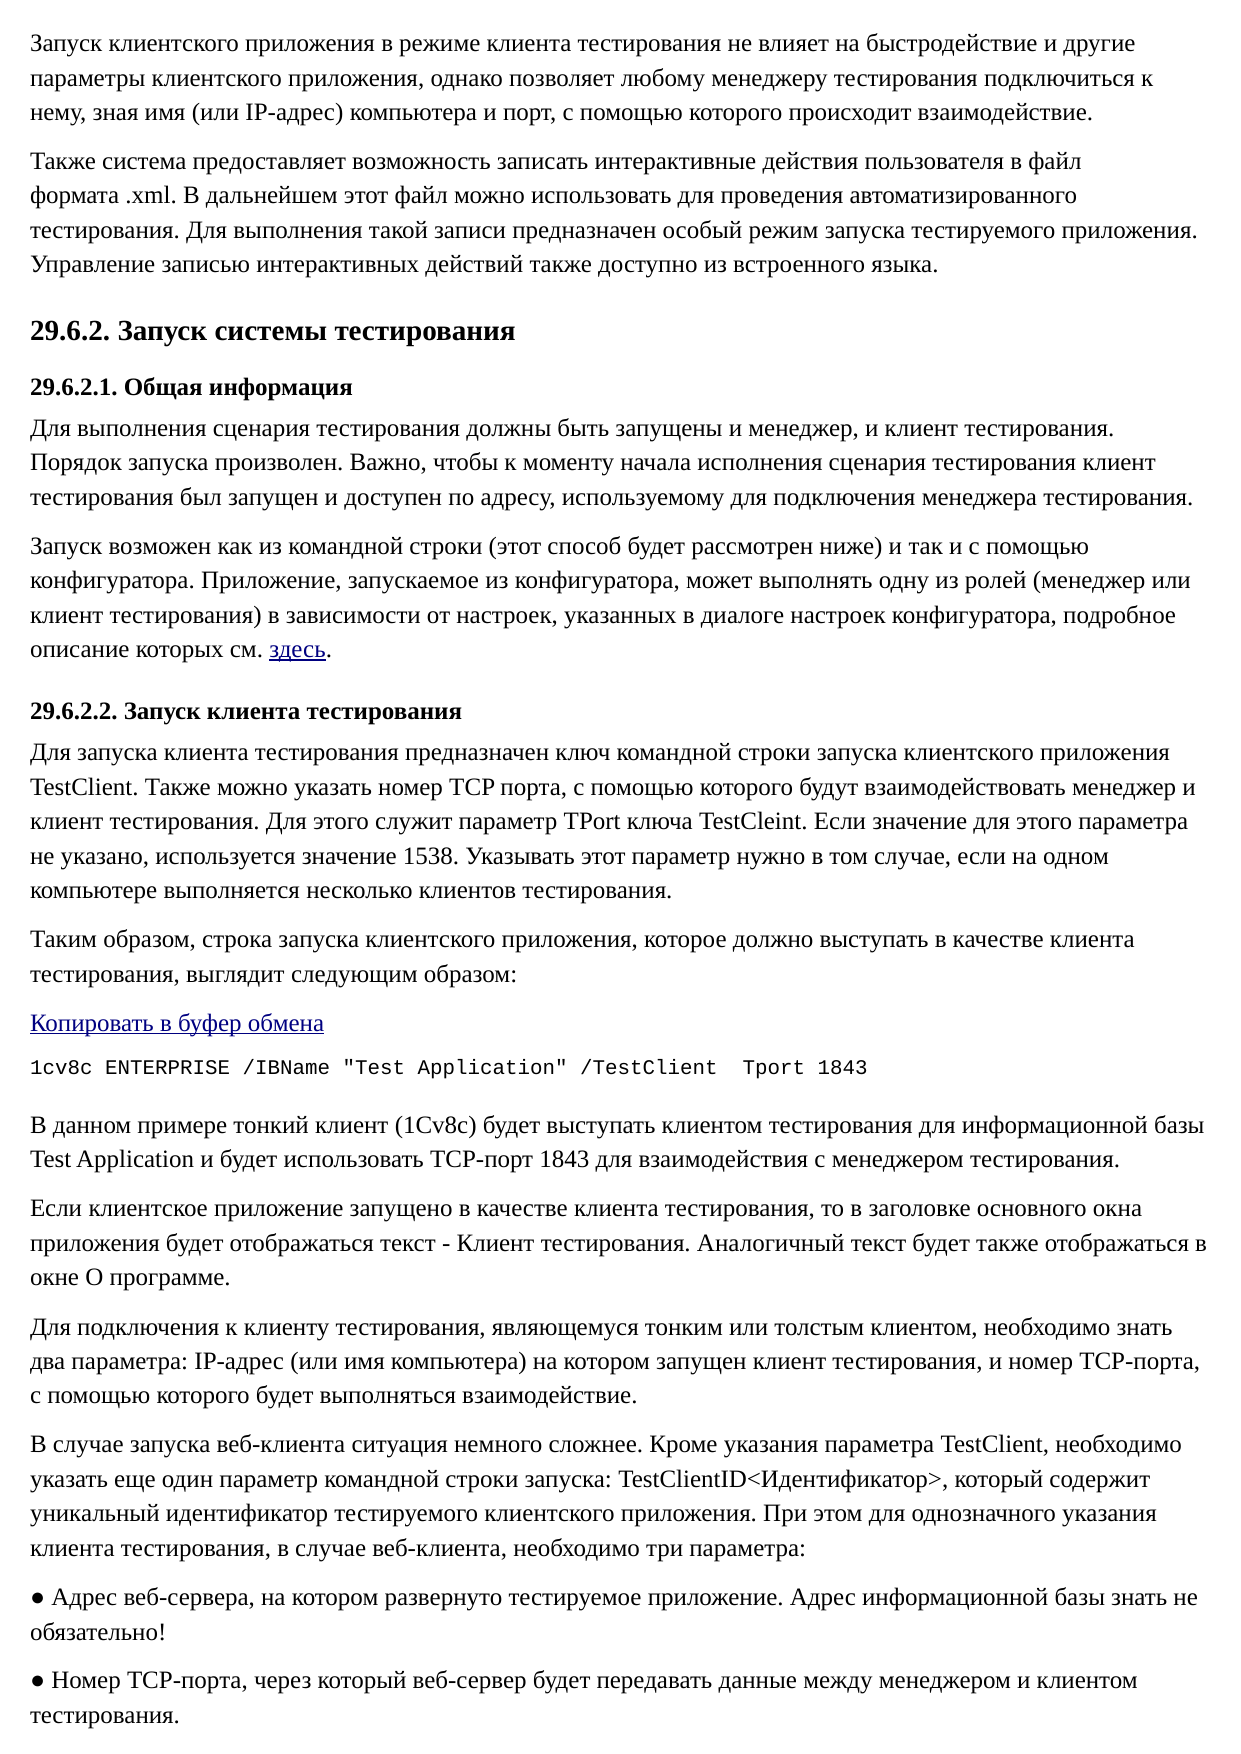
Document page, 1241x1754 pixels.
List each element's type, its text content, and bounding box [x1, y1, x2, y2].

text Также система предоставляет возможность записать интерактивные действия пользователя в файл формата .xml. В дальнейшем этот файл можно использовать для проведения автоматизированного тестирования. Для выполнения такой записи предназначен особый режим запуска тестируемого приложения. Управление записью интерактивных действий также доступно из встроенного языка. [30, 146, 1211, 278]
text Таким образом, строка запуска клиентского приложения, которое должно выступать в качестве клиента тестирования, выглядит следующим образом: [30, 924, 1211, 987]
subtitle 29.6.2.2. Запуск клиента тестирования [30, 696, 1211, 725]
text Для выполнения сценария тестирования должны быть запущены и менеджер, и клиент тестирования. Порядок запуска произволен. Важно, чтобы к моменту начала исполнения сценария тестирования клиент тестирования был запущен и доступен по адресу, используемому для подключения менеджера тестирования. [30, 413, 1211, 511]
text 1cv8c ENTERPRISE /IBName "Test Application" /TestClient Tport 1843 [30, 1057, 1211, 1081]
text Для запуска клиента тестирования предназначен ключ командной строки запуска клиентского приложения TestClient. Также можно указать номер TCP порта, с помощью которого будут взаимодействовать менеджер и клиент тестирования. Для этого служит параметр TPort ключа TestCleint. Если значение для этого параметра не указано, используется значение 1538. Указывать этот параметр нужно в том случае, если на одном компьютере выполняется несколько клиентов тестирования. [30, 737, 1211, 904]
text Если клиентское приложение запущено в качестве клиента тестирования, то в заголовке основного окна приложения будет отображаться текст ‑ Клиент тестирования. Аналогичный текст будет также отображаться в окне О программе. [30, 1193, 1211, 1291]
text В данном примере тонкий клиент (1Cv8c) будет выступать клиентом тестирования для информационной базы Test Application и будет использовать TCP-порт 1843 для взаимодействия с менеджером тестирования. [30, 1110, 1211, 1173]
text Для подключения к клиенту тестирования, являющемуся тонким или толстым клиентом, необходимо знать два параметра: IP-адрес (или имя компьютера) на котором запущен клиент тестирования, и номер TCP-порта, с помощью которого будет выполняться взаимодействие. [30, 1312, 1211, 1409]
subtitle 29.6.2. Запуск системы тестирования [30, 313, 1211, 347]
text ● Номер TCP-порта, через который веб-сервер будет передавать данные между менеджером и клиентом тестирования. [30, 1666, 1211, 1729]
text Запуск возможен как из командной строки (этот способ будет рассмотрен ниже) и так и с помощью конфигуратора. Приложение, запускаемое из конфигуратора, может выполнять одну из ролей (менеджер или клиент тестирования) в зависимости от настроек, указанных в диалоге настроек конфигуратора, подробное описание которых см. здесь. [30, 531, 1211, 663]
text Запуск клиентского приложения в режиме клиента тестирования не влияет на быстродействие и другие параметры клиентского приложения, однако позволяет любому менеджеру тестирования подключиться к нему, зная имя (или IP-адрес) компьютера и порт, с помощью которого происходит взаимодействие. [30, 28, 1211, 126]
text ● Адрес веб-сервера, на котором развернуто тестируемое приложение. Адрес информационной базы знать не обязательно! [30, 1582, 1211, 1645]
text Копировать в буфер обмена [30, 1008, 1211, 1037]
subtitle 29.6.2.1. Общая информация [30, 372, 1211, 401]
text В случае запуска веб-клиента ситуация немного сложнее. Кроме указания параметра TestClient, необходимо указать еще один параметр командной строки запуска: TestClientID<Идентификатор>, который содержит уникальный идентификатор тестируемого клиентского приложения. При этом для однозначного указания клиента тестирования, в случае веб-клиента, необходимо три параметра: [30, 1429, 1211, 1562]
